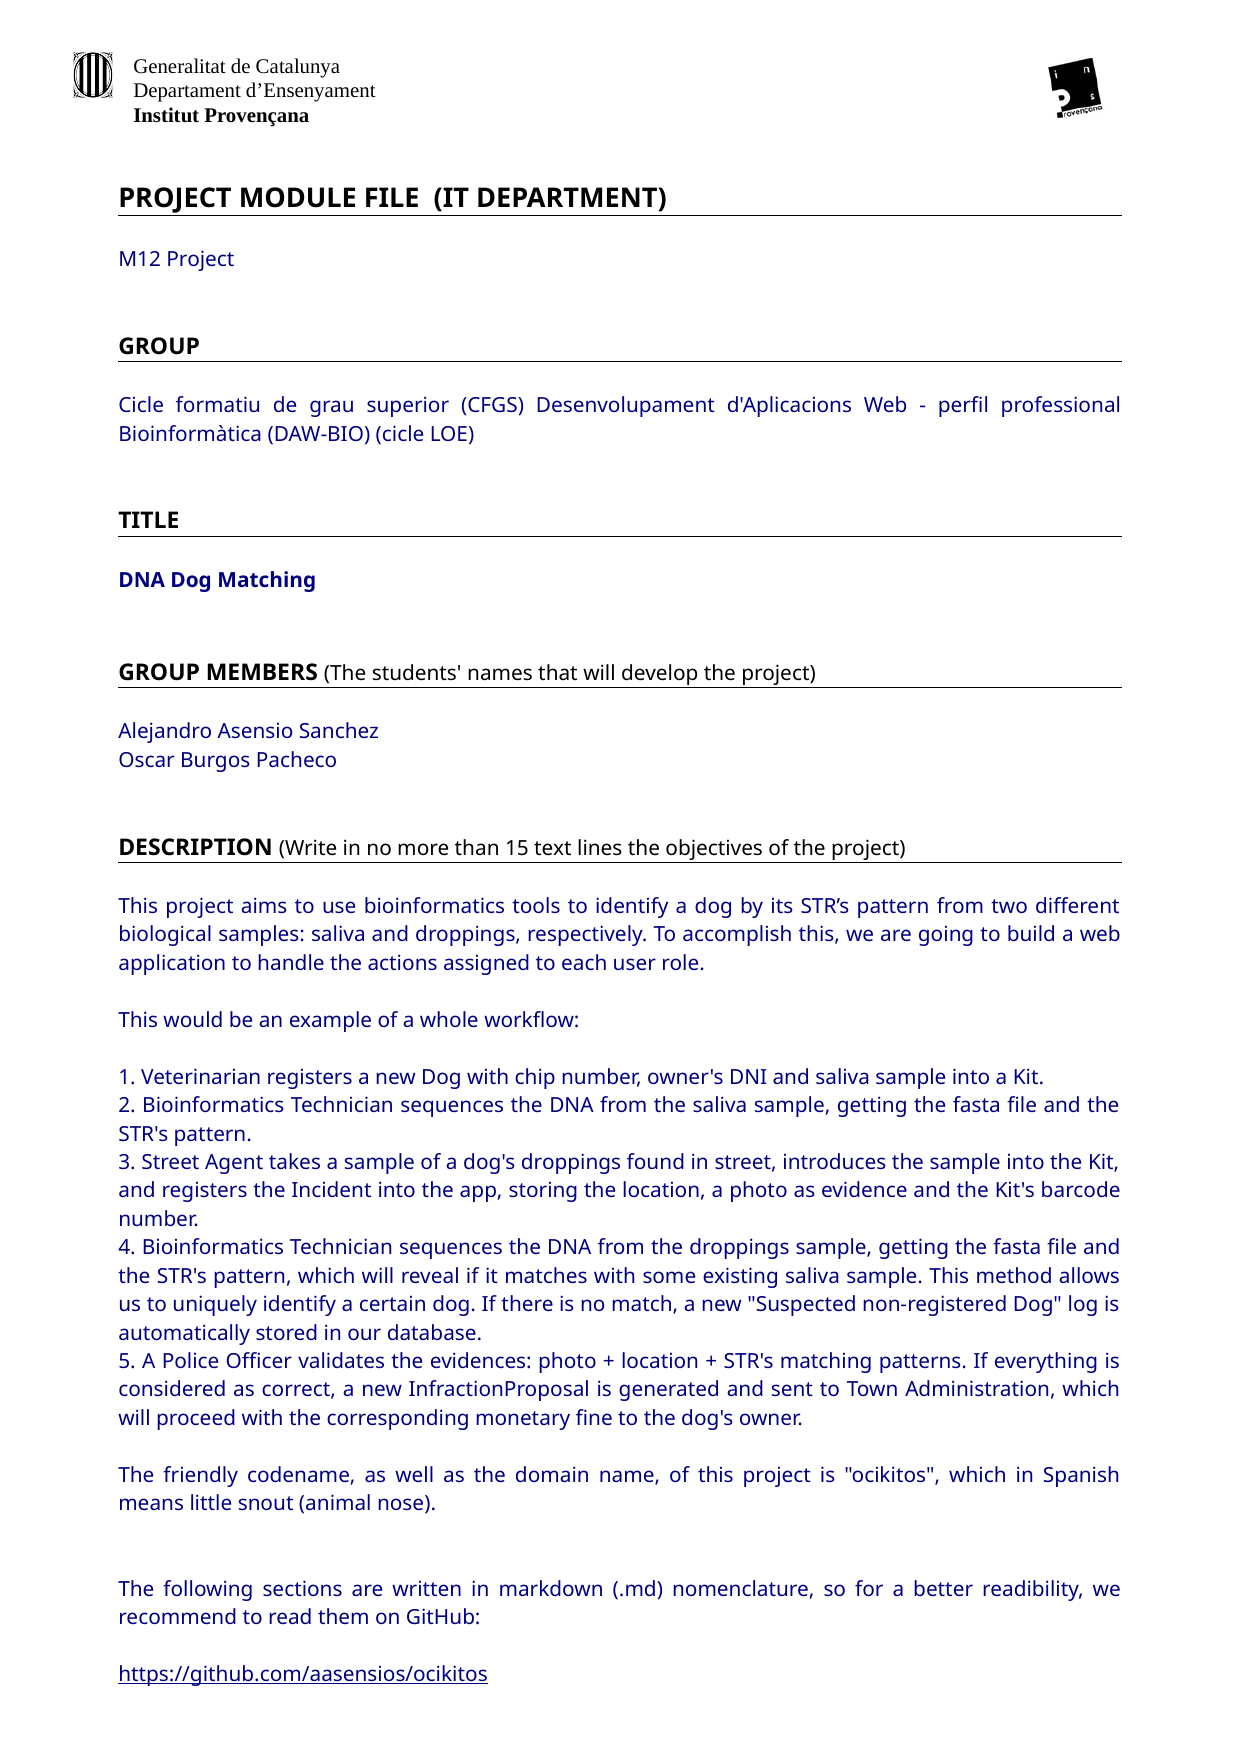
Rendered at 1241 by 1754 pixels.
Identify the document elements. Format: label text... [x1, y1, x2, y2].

text PROJECT MODULE FILE (IT DEPARTMENT) [118, 178, 1122, 215]
text GROUP MEMBERS (The students' names that will develop the project) [118, 656, 1122, 687]
picture [73, 52, 113, 98]
text The following sections are written in markdown (.md) nomenclature, so for a better readibility, we recommend to read them on GitHub: [118, 1574, 1122, 1631]
text Alejandro Asensio Sanchez [118, 717, 1122, 745]
picture [1031, 58, 1118, 118]
text 3. Street Agent takes a sample of a dog's droppings found in street, introduces the sample into the Kit, and registers the Incident into the app, storing the location, a photo as evidence and the Kit's barcode number. [118, 1147, 1122, 1232]
text 5. A Police Officer validates the evidences: photo + location + STR's matching patterns. If everything is considered as correct, a new InfractionProposal is generated and sent to Town Administration, which will proceed with the corresponding monetary fine to the dog's owner. [118, 1346, 1122, 1431]
text Oscar Burgos Pacheco [118, 745, 1122, 773]
text DESCRIPTION (Write in no more than 15 text lines the objectives of the project) [118, 830, 1122, 862]
text DNA Dog Matching [118, 565, 1122, 593]
text 2. Bioinformatics Technician sequences the DNA from the saliva sample, getting the fasta file and the STR's pattern. [118, 1090, 1122, 1147]
text M12 Project [118, 244, 1122, 273]
text This would be an example of a whole workflow: [118, 1005, 1122, 1033]
text https://github.com/aasensios/ocikitos [118, 1659, 1122, 1687]
text Cicle formatiu de grau superior (CFGS) Desenvolupament d'Aplicacions Web - perfil professional Bioinformàtica (DAW-BIO) (cicle LOE) [118, 391, 1122, 447]
text The friendly codename, as well as the domain name, of this project is "ocikitos", which in Spanish means little snout (animal nose). [118, 1460, 1122, 1517]
text 4. Bioinformatics Technician sequences the DNA from the droppings sample, getting the fasta file and the STR's pattern, which will reveal if it matches with some existing saliva sample. This method allows us to uniquely identify a certain dog. If there is no match, a new "Suspected non-registered Dog" log is automatically stored in our database. [118, 1232, 1122, 1346]
text TITLE [118, 504, 1122, 536]
text 1. Veterinarian registers a new Dog with chip number, owner's DNI and saliva sample into a Kit. [118, 1062, 1122, 1090]
text This project aims to use bioinformatics tools to identify a dog by its STR’s pattern from two different biological samples: saliva and droppings, respectively. To accomplish this, we are going to build a web application to handle the actions assigned to each user role. [118, 891, 1122, 976]
text GROUP [118, 330, 1122, 361]
